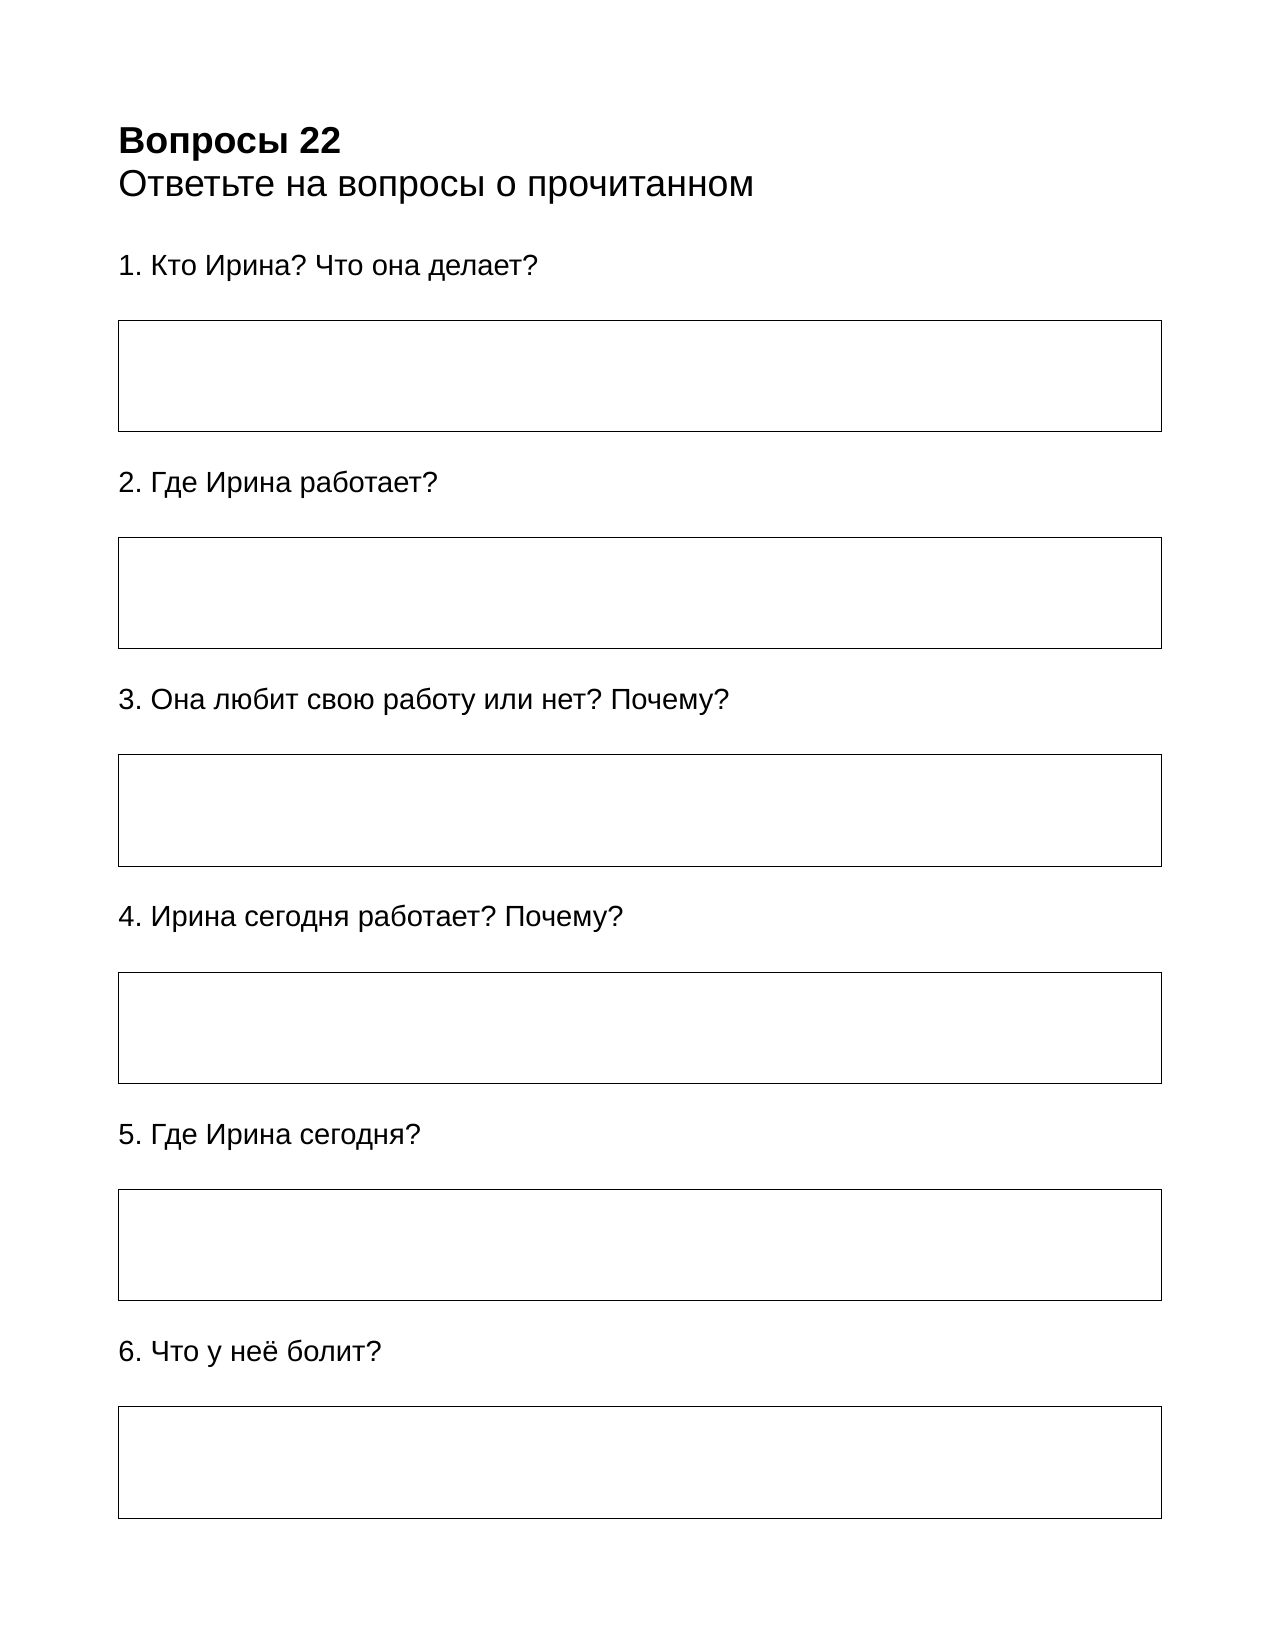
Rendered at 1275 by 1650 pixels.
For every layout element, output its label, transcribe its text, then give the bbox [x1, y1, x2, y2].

text Ответьте на вопросы о прочитанном [118, 161, 1157, 204]
text 6. Что у неё болит? [118, 1334, 1157, 1367]
text 5. Где Ирина сегодня? [118, 1117, 1157, 1150]
text 4. Ирина сегодня работает? Почему? [118, 899, 1157, 933]
text 2. Где Ирина работает? [118, 465, 1157, 498]
text 3. Она любит свою работу или нет? Почему? [118, 682, 1157, 716]
text Вопросы 22 [118, 118, 1157, 161]
text 1. Кто Ирина? Что она делает? [118, 247, 1157, 320]
